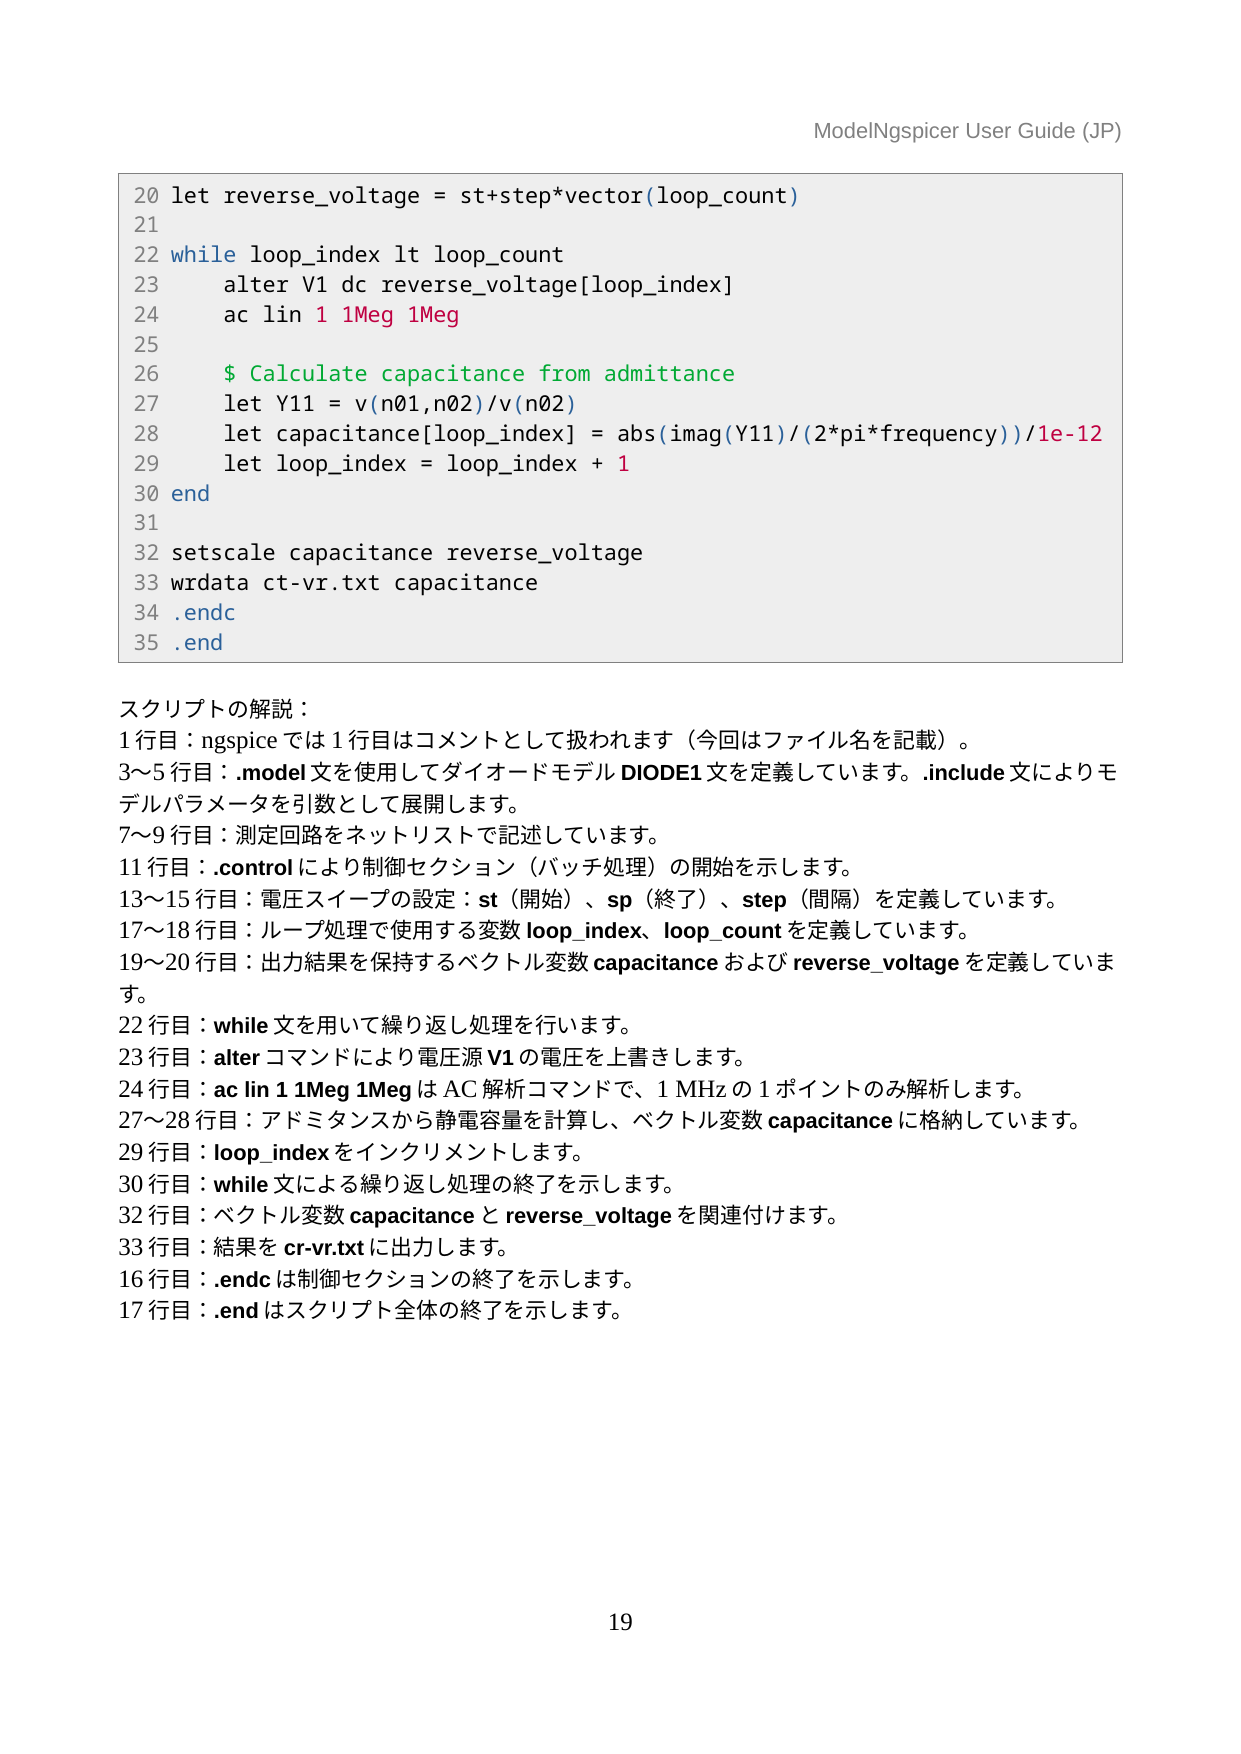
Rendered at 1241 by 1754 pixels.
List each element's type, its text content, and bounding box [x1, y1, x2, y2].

text 22行目：while文を用いて繰り返し処理を行います。 [118, 1008, 1122, 1040]
table_header 20 21 22 23 24 25 26 27 28 29 30 31 32 33 34 35 [119, 174, 165, 662]
text 33行目：結果をcr-vr.txtに出力します。 [118, 1230, 1122, 1262]
text 32行目：ベクトル変数capacitanceとreverse_voltageを関連付けます。 [118, 1198, 1122, 1230]
text スクリプトの解説： [118, 692, 1122, 723]
text 23行目：alterコマンドにより電圧源V1の電圧を上書きします。 [118, 1040, 1122, 1072]
text 19～20行目：出力結果を保持するベクトル変数capacitanceおよびreverse_voltageを定義しています。 [118, 945, 1122, 1008]
text 1行目：ngspiceでは1行目はコメントとして扱われます（今回はファイル名を記載）。 [118, 723, 1122, 755]
text 17行目：.endはスクリプト全体の終了を示します。 [118, 1293, 1122, 1325]
text 17～18行目：ループ処理で使用する変数loop_index、loop_countを定義しています。 [118, 913, 1122, 945]
table_header let reverse_voltage = st+step*vector(loop_count) while loop_index lt loop_count alter V1 dc reverse_voltage[loop_index] ac lin 1 1Meg 1Meg $ Calculate capacitance from admittance let Y11 = v(n01,n02)/v(n02) let capacitance[loop_index] = abs(imag(Y11)/(2*pi*frequency))/1e-12 let loop_index = loop_index + 1 end setscale capacitance reverse_voltage wrdata ct-vr.txt capacitance .endc .end [165, 174, 1122, 662]
text 30行目：while文による繰り返し処理の終了を示します。 [118, 1167, 1122, 1198]
text 27～28行目：アドミタンスから静電容量を計算し、ベクトル変数capacitanceに格納しています。 [118, 1103, 1122, 1135]
text 11行目：.controlにより制御セクション（バッチ処理）の開始を示します。 [118, 850, 1122, 882]
text 7～9行目：測定回路をネットリストで記述しています。 [118, 818, 1122, 850]
text 29行目：loop_indexをインクリメントします。 [118, 1135, 1122, 1167]
text 13～15行目：電圧スイープの設定：st（開始）、sp（終了）、step（間隔）を定義しています。 [118, 882, 1122, 913]
text 16行目：.endcは制御セクションの終了を示します。 [118, 1262, 1122, 1293]
text 24行目：ac lin 1 1Meg 1MegはAC解析コマンドで、1 MHzの1ポイントのみ解析します。 [118, 1072, 1122, 1103]
text 3～5行目：.model文を使用してダイオードモデルDIODE1文を定義しています。.include文によりモデルパラメータを引数として展開します。 [118, 755, 1122, 818]
